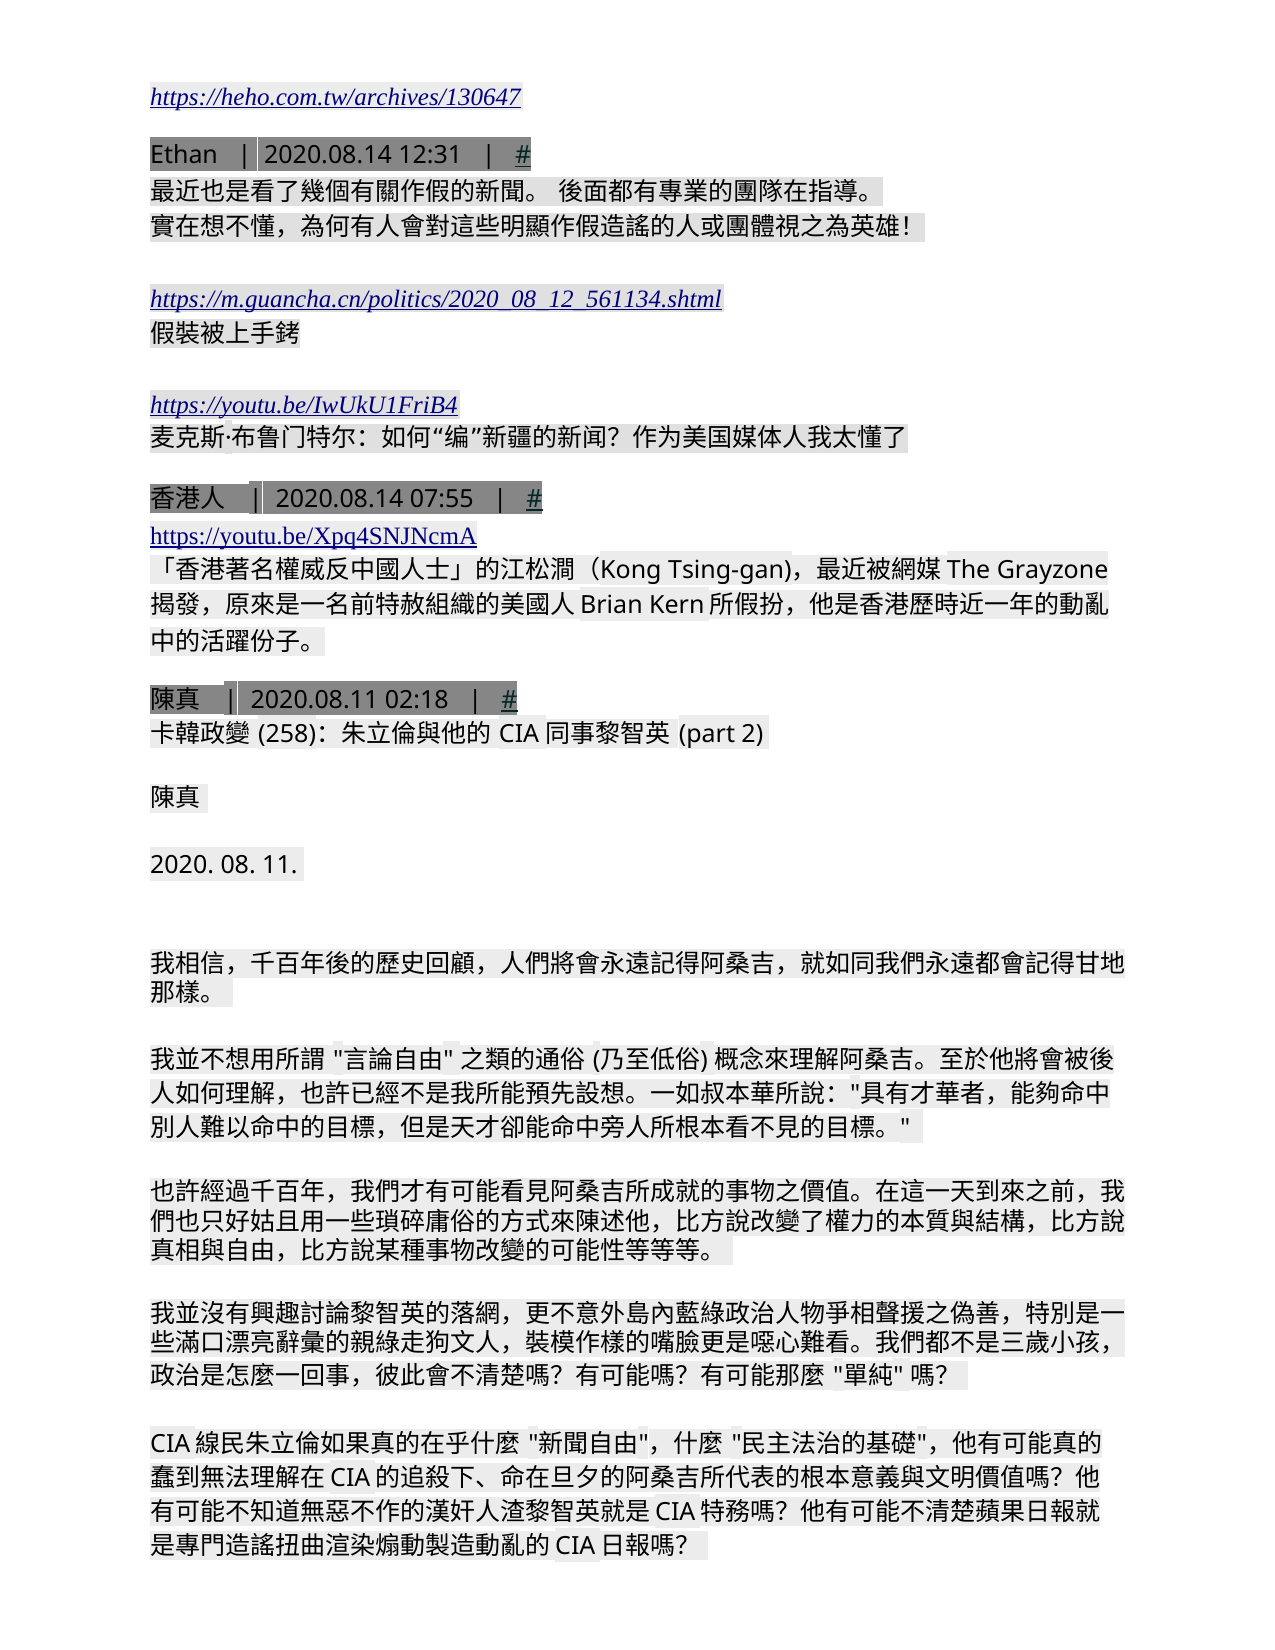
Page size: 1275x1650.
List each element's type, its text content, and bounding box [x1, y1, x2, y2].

text https://youtu.be/Xpq4SNJNcmA 「香港著名權威反中國人士」的江松澗（Kong Tsing-gan)，最近被網媒The Grayzone揭發，原來是一名前特赦組織的美國人Brian Kern所假扮，他是香港歷時近一年的動亂中的活躍份子。 [150, 514, 1125, 656]
text https://heho.com.tw/archives/130647 [150, 75, 1125, 110]
text 最近也是看了幾個有關作假的新聞。 後面都有專業的團隊在指導。 實在想不懂，為何有人會對這些明顯作假造謠的人或團體視之為英雄！ https://m.guancha.cn/politics/2020_08_12_561134.shtml 假裝被上手銬 https://youtu.be/IwUkU1FriB4 麦克斯·布鲁门特尔：如何“编”新疆的新闻？作为美国媒体人我太懂了 [150, 171, 1125, 454]
text 香港人 | 2020.08.14 07:55 | # [150, 479, 1125, 514]
text 陳真 | 2020.08.11 02:18 | # [150, 681, 1125, 715]
text Ethan | 2020.08.14 12:31 | # [150, 135, 1125, 171]
text 卡韓政變 (258)：朱立倫與他的 CIA 同事黎智英 (part 2) 陳真 2020. 08. 11. 我相信，千百年後的歷史回顧，人們將會永遠記得阿桑吉，就如同我們永遠都會記得甘地那樣。 我並不想用所謂 "言論自由" 之類的通俗 (乃至低俗) 概念來理解阿桑吉。至於他將會被後人如何理解，也許已經不是我所能預先設想。一如叔本華所說："具有才華者，能夠命中別人難以命中的目標，但是天才卻能命中旁人所根本看不見的目標。" 也許經過千百年，我們才有可能看見阿桑吉所成就的事物之價值。在這一天到來之前，我們也只好姑且用一些瑣碎庸俗的方式來陳述他，比方說改變了權力的本質與結構，比方說真相與自由，比方說某種事物改變的可能性等等等。 我並沒有興趣討論黎智英的落網，更不意外島內藍綠政治人物爭相聲援之偽善，特別是一些滿口漂亮辭彙的親綠走狗文人，裝模作樣的嘴臉更是噁心難看。我們都不是三歲小孩，政治是怎麼一回事，彼此會不清楚嗎？有可能嗎？有可能那麼 "單純" 嗎？ CIA線民朱立倫如果真的在乎什麼 "新聞自由"，什麼 "民主法治的基礎"，他有可能真的蠢到無法理解在CIA的追殺下、命在旦夕的阿桑吉所代表的根本意義與文明價值嗎？他有可能不知道無惡不作的漢奸人渣黎智英就是CIA特務嗎？他有可能不清楚蘋果日報就是專門造謠扭曲渲染煽動製造動亂的CIA日報嗎？ 包括韓國瑜在內，所有島內政治人物在中美關係的根本問題上幾乎統統都不誠實。事實上，這個人或那個人在搞些什麼，這件事或那件事究竟什麼回事，圈內人有可能不懂嗎？所謂什麼民主，什麼言論自由，圈內人有可能蠢到真的會去相信那些鬼話嗎？絕不可能。大家都只是在裝蒜，公開講一套美美的台詞欺騙社會大眾。 一個人，如果真的在意善惡，在意是非，在意文明的根本價值，有可能對於在美國魔掌底下命在旦夕的阿桑吉無動於衷嗎？ [150, 715, 1125, 1562]
